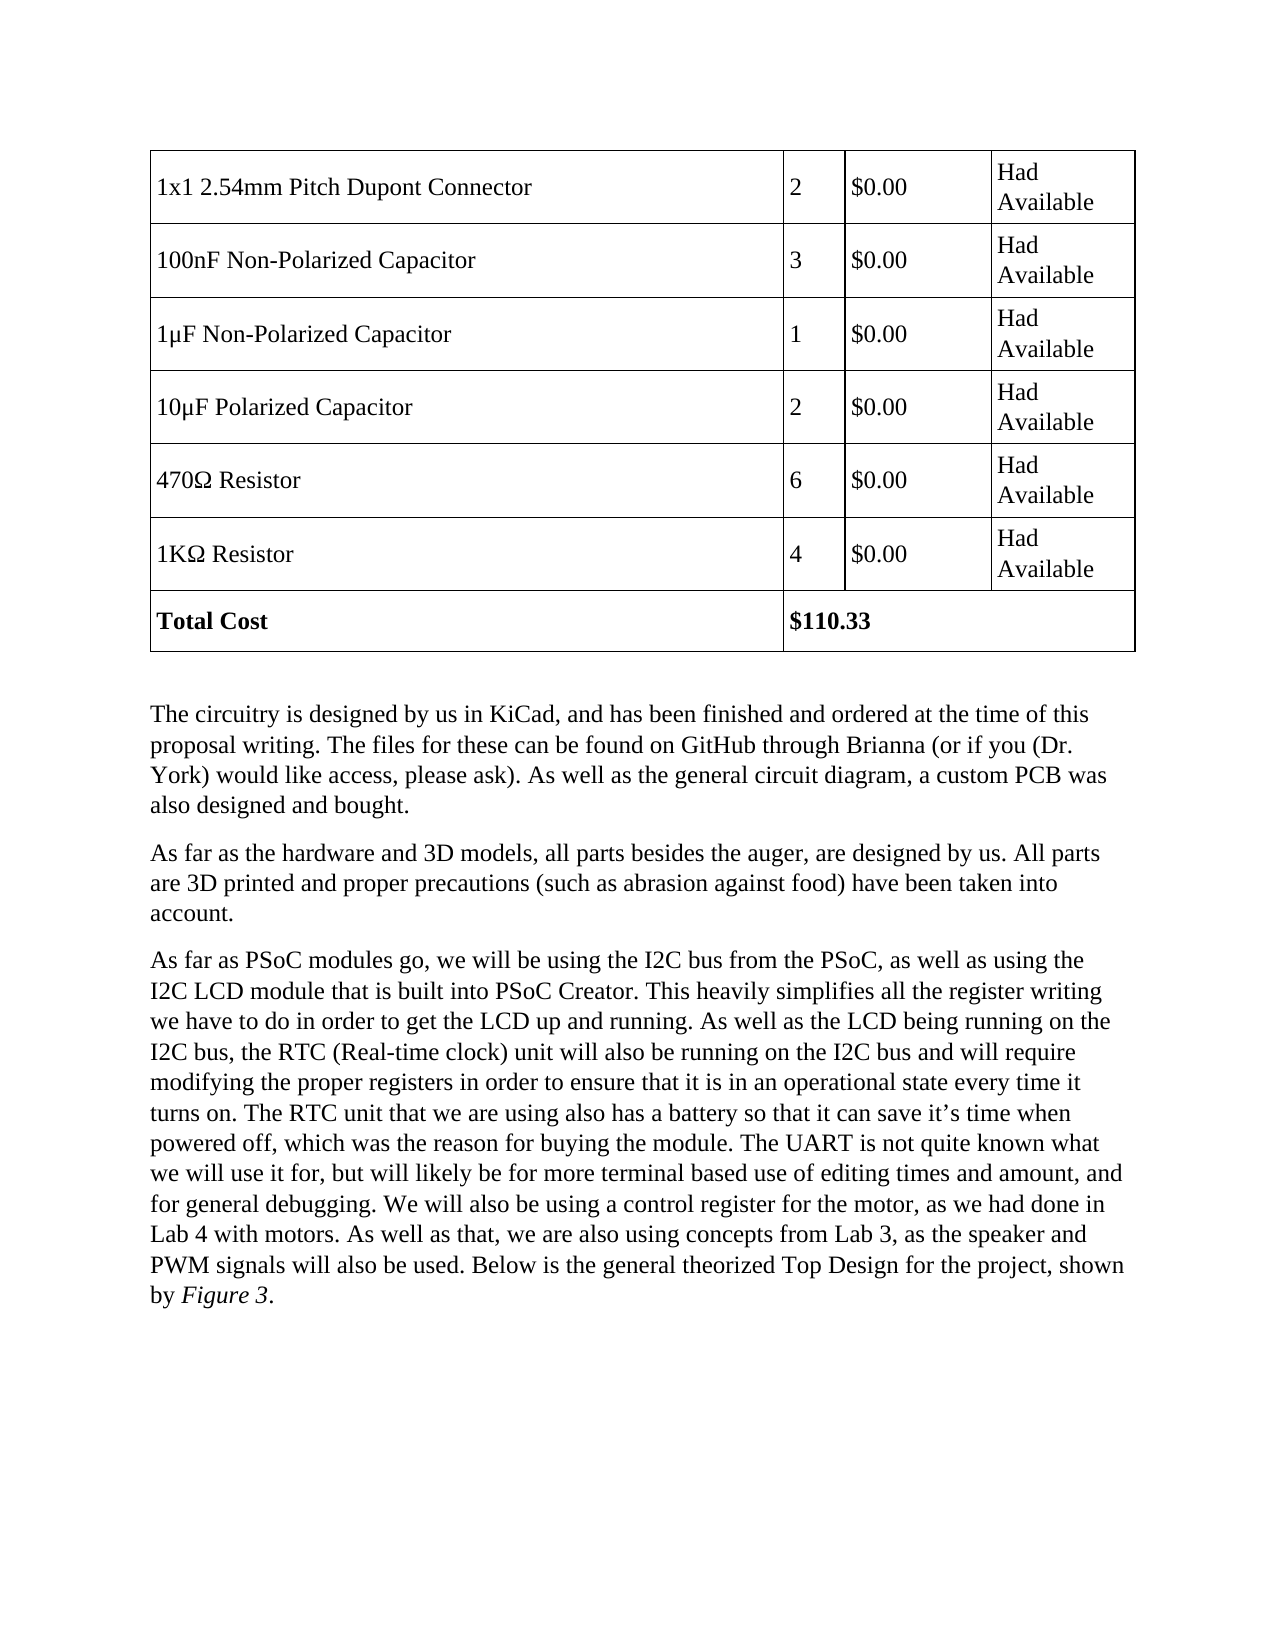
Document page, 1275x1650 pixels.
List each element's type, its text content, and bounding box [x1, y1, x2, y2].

table_cell 4 [784, 518, 844, 590]
table_cell $0.00 [846, 518, 991, 590]
table_cell 1KΩ Resistor [151, 518, 783, 590]
table_cell Total Cost [151, 591, 783, 651]
table_cell 100nF Non-Polarized Capacitor [151, 224, 783, 297]
table_cell 6 [784, 444, 844, 517]
table_cell $0.00 [846, 371, 991, 443]
table_cell 1μF Non-Polarized Capacitor [151, 298, 783, 370]
text As far as PSoC modules go, we will be using the I2C bus from the PSoC, as well as using the I2C LCD module that is built into PSoC Creator. This heavily simplifies all the register writing we have to do in order to get the LCD up and running. As well as the LCD being running on the I2C bus, the RTC (Real-time clock) unit will also be running on the I2C bus and will require modifying the proper registers in order to ensure that it is in an operational state every time it turns on. The RTC unit that we are using also has a battery so that it can save it’s time when powered off, which was the reason for buying the module. The UART is not quite known what we will use it for, but will likely be for more terminal based use of editing times and amount, and for general debugging. We will also be using a control register for the motor, as we had done in Lab 4 with motors. As well as that, we are also using concepts from Lab 3, as the speaker and PWM signals will also be used. Below is the general theorized Top Design for the project, shown by Figure 3. [150, 946, 1125, 1309]
table_cell $0.00 [846, 224, 991, 297]
table_cell 470Ω Resistor [151, 444, 783, 517]
table_cell 2 [784, 371, 844, 443]
table_cell Had Available [992, 151, 1134, 223]
table_cell 10μF Polarized Capacitor [151, 371, 783, 443]
text The circuitry is designed by us in KiCad, and has been finished and ordered at the time of this proposal writing. The files for these can be found on GitHub through Brianna (or if you (Dr. York) would like access, please ask). As well as the general circuit diagram, a custom PCB was also designed and bought. [150, 699, 1125, 819]
text As far as the hardware and 3D models, all parts besides the auger, are designed by us. All parts are 3D printed and proper precautions (such as abrasion against food) have been taken into account. [150, 838, 1125, 927]
table_cell Had Available [992, 444, 1134, 517]
table_cell 2 [784, 151, 844, 223]
table_cell Had Available [992, 224, 1134, 297]
table_cell Had Available [992, 518, 1134, 590]
table_cell $0.00 [846, 444, 991, 517]
table_cell 1 [784, 298, 844, 370]
table_cell $0.00 [846, 151, 991, 223]
table_cell $110.33 [784, 591, 1134, 651]
table_cell Had Available [992, 371, 1134, 443]
table_cell 3 [784, 224, 844, 297]
table_cell Had Available [992, 298, 1134, 370]
table_cell $0.00 [846, 298, 991, 370]
table_cell 1x1 2.54mm Pitch Dupont Connector [151, 151, 783, 223]
